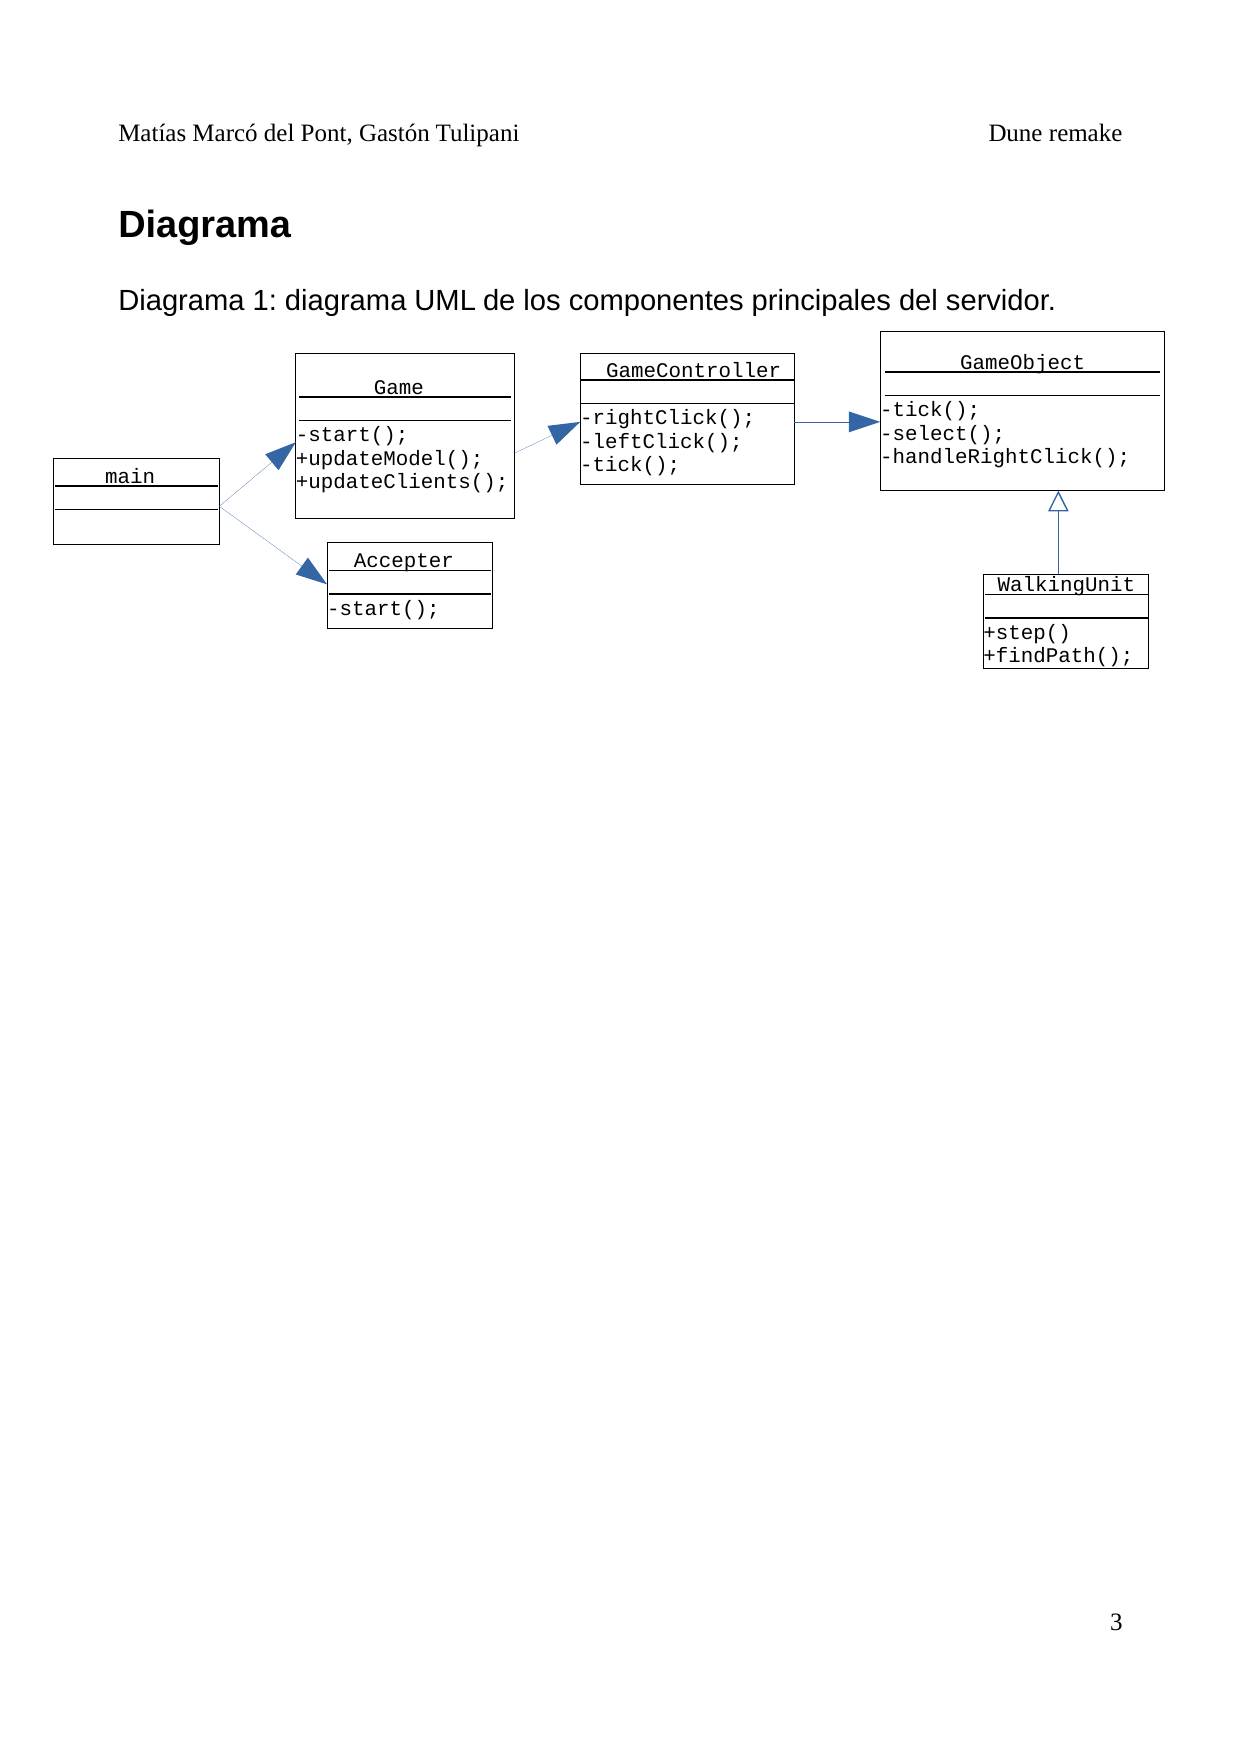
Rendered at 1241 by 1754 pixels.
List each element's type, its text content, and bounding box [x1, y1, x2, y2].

subtitle Diagrama 1: diagrama UML de los componentes principales del servidor. [118, 282, 1122, 316]
subtitle Diagrama [118, 201, 1122, 245]
